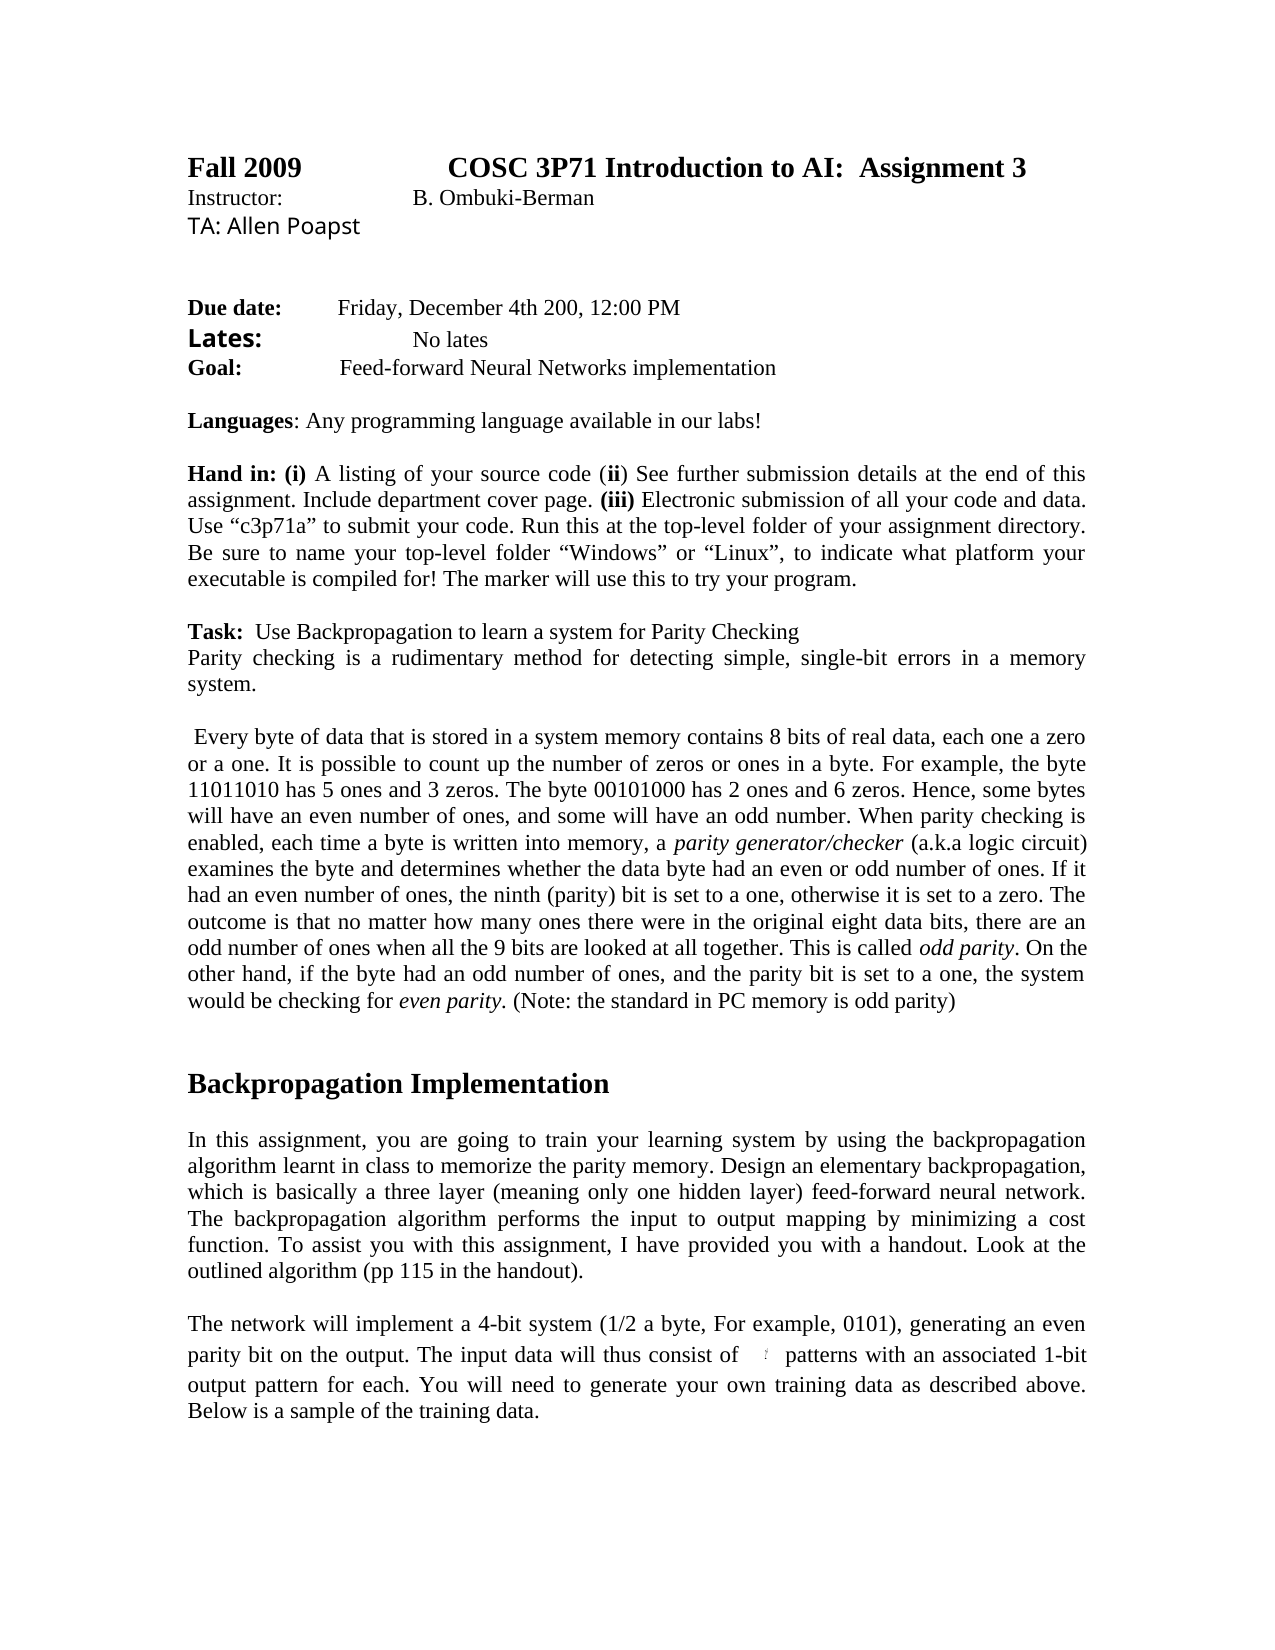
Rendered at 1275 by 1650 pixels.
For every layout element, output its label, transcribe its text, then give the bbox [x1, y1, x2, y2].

text Parity checking is a rudimentary method for detecting simple, single-bit errors in a memory system. [187, 644, 1087, 697]
text Every byte of data that is stored in a system memory contains 8 bits of real data, each one a zero or a one. It is possible to count up the number of zeros or ones in a byte. For example, the byte 11011010 has 5 ones and 3 zeros. The byte 00101000 has 2 ones and 6 zeros. Hence, some bytes will have an even number of ones, and some will have an odd number. When parity checking is enabled, each time a byte is written into memory, a parity generator/checker (a.k.a logic circuit) examines the byte and determines whether the data byte had an even or odd number of ones. If it had an even number of ones, the ninth (parity) bit is set to a one, otherwise it is set to a zero. The outcome is that no matter how many ones there were in the original eight data bits, there are an odd number of ones when all the 9 bits are looked at all together. This is called odd parity. On the other hand, if the byte had an odd number of ones, and the parity bit is set to a one, the system would be checking for even parity. (Note: the standard in PC memory is odd parity) [187, 723, 1087, 1013]
text TA: Allen Poapst [187, 210, 1087, 241]
text Goal: Feed-forward Neural Networks implementation [187, 354, 1087, 381]
subtitle Fall 2009 COSC 3P71 Introduction to AI: Assignment 3 [187, 150, 1087, 183]
text The network will implement a 4-bit system (1/2 a byte, For example, 0101), generating an even parity bit on the output. The input data will thus consist of patterns with an associated 1-bit output pattern for each. You will need to generate your own training data as described above. Below is a sample of the training data. [187, 1310, 1087, 1424]
text Due date: Friday, December 4th 200, 12:00 PM [187, 294, 1087, 320]
text Instructor: B. Ombuki-Berman [187, 183, 1087, 210]
text Lates: No lates [187, 320, 1087, 354]
text Hand in: (i) A listing of your source code (ii) See further submission details at the end of this assignment. Include department cover page. (iii) Electronic submission of all your code and data. Use “c3p71a” to submit your code. Run this at the top-level folder of your assignment directory. Be sure to name your top-level folder “Windows” or “Linux”, to indicate what platform your executable is compiled for! The marker will use this to try your program. [187, 460, 1087, 591]
text Languages: Any programming language available in our labs! [187, 407, 1087, 433]
text In this assignment, you are going to train your learning system by using the backpropagation algorithm learnt in class to memorize the parity memory. Design an elementary backpropagation, which is basically a three layer (meaning only one hidden layer) feed-forward neural network. The backpropagation algorithm performs the input to output mapping by minimizing a cost function. To assist you with this assignment, I have provided you with a handout. Look at the outlined algorithm (pp 115 in the handout). [187, 1126, 1087, 1284]
text Task: Use Backpropagation to learn a system for Parity Checking [187, 618, 1087, 644]
subtitle Backpropagation Implementation [187, 1066, 1087, 1099]
